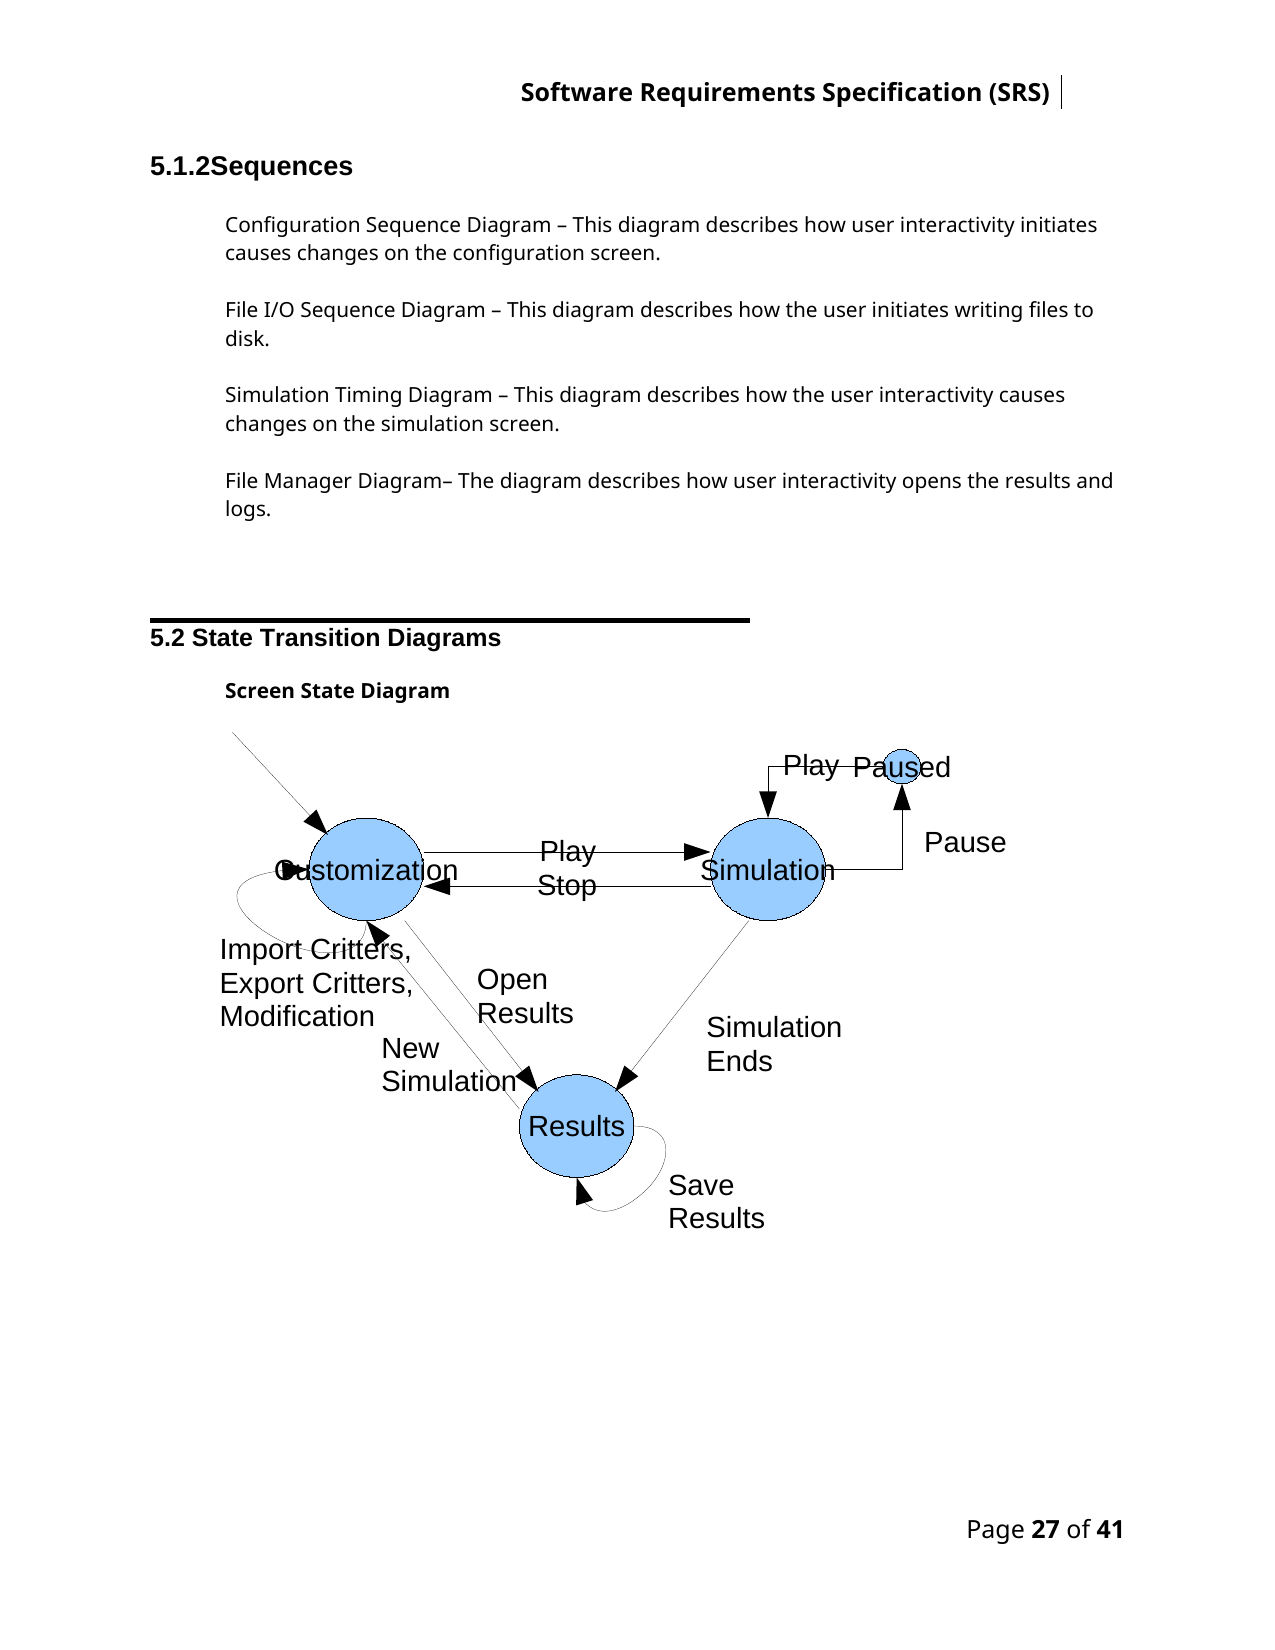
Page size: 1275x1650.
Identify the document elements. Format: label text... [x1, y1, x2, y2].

text File I/O Sequence Diagram – This diagram describes how the user initiates writing files to disk. [225, 295, 1125, 352]
subtitle State Transition Diagrams [150, 623, 750, 652]
text File Manager Diagram– The diagram describes how user interactivity opens the results and logs. [225, 466, 1125, 523]
subtitle Sequences [150, 150, 1125, 181]
text Screen State Diagram [150, 677, 1125, 705]
text Configuration Sequence Diagram – This diagram describes how user interactivity initiates causes changes on the configuration screen. [225, 210, 1125, 267]
text Simulation Timing Diagram – This diagram describes how the user interactivity causes changes on the simulation screen. [225, 381, 1125, 437]
